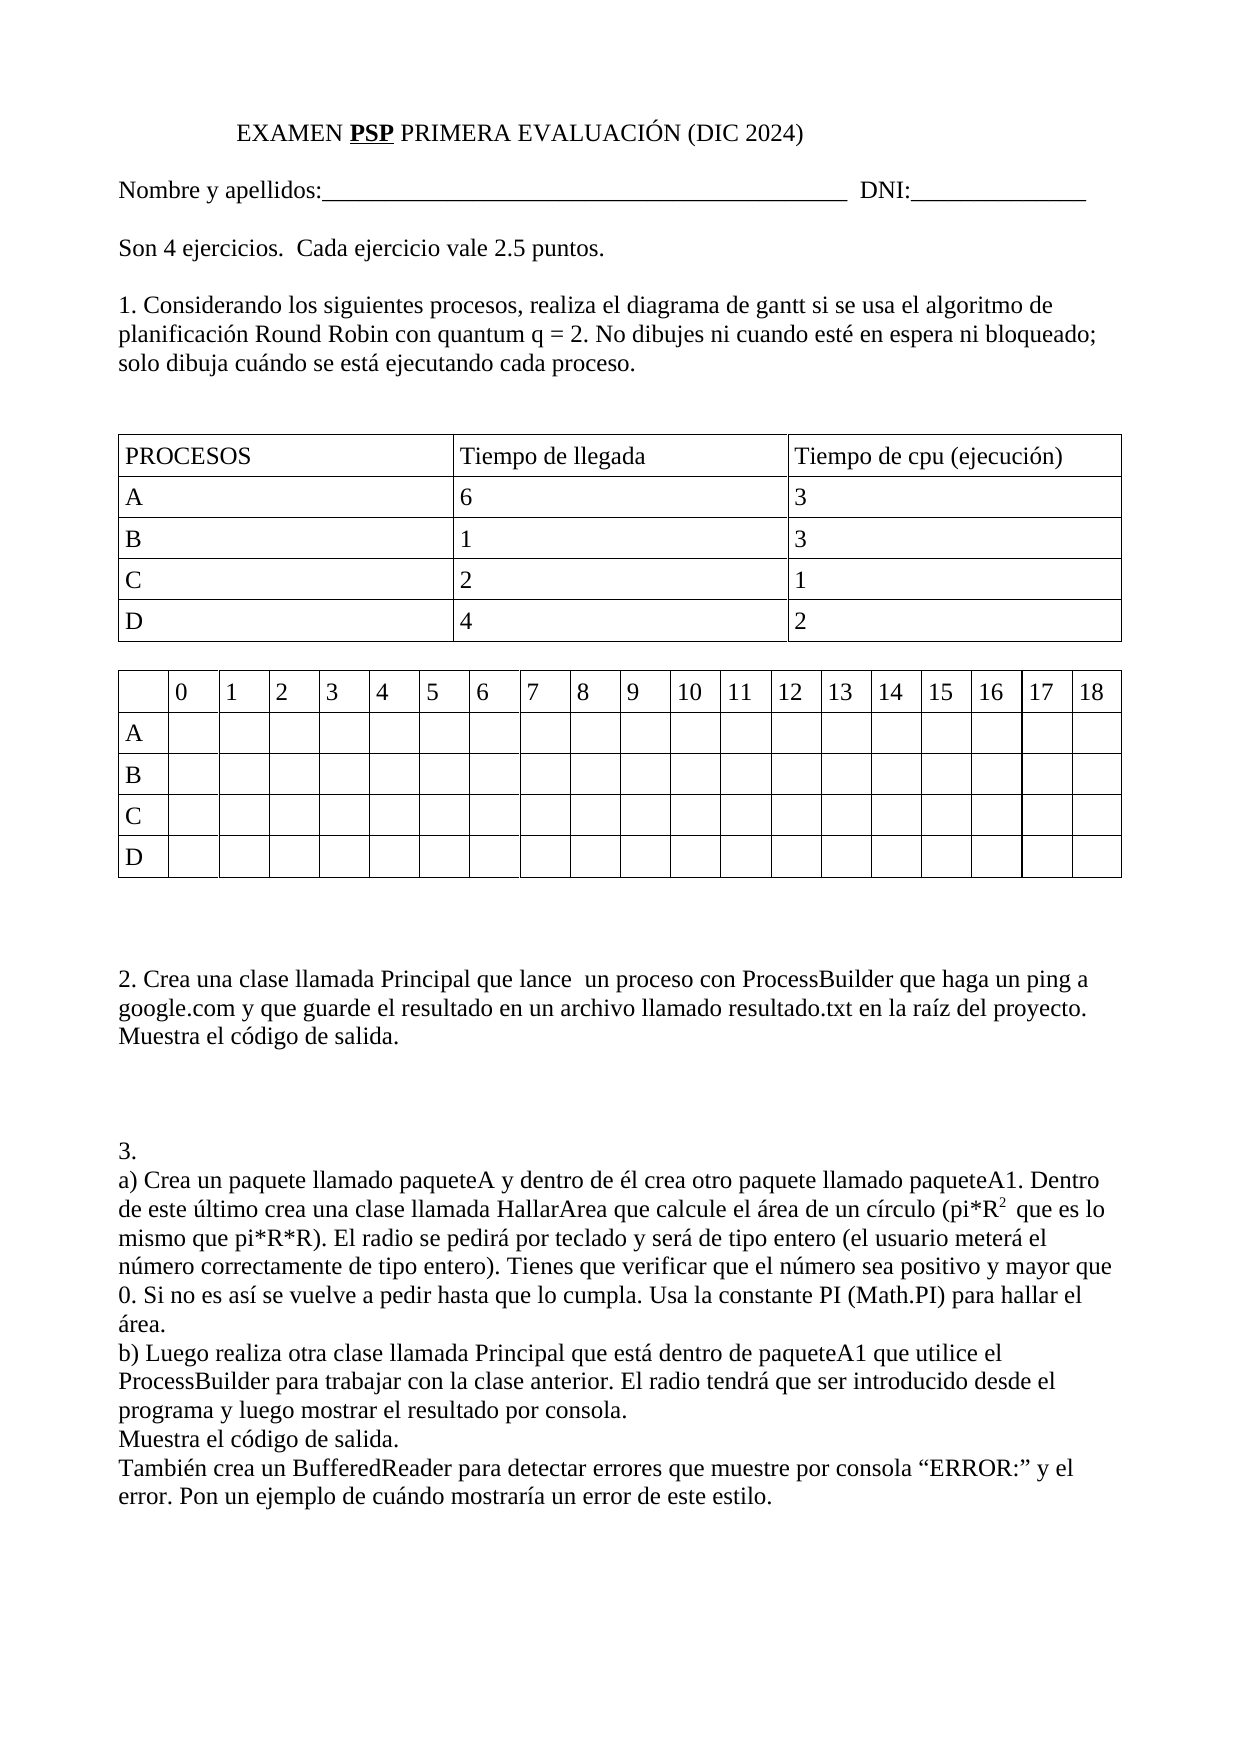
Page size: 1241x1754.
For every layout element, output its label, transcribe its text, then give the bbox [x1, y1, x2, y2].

table_cell [370, 795, 419, 835]
table_cell [671, 795, 720, 835]
table_cell [1073, 795, 1121, 835]
table_cell 3 [789, 518, 1121, 558]
text EXAMEN PSP PRIMERA EVALUACIÓN (DIC 2024) [118, 118, 1122, 147]
text 2. Crea una clase llamada Principal que lance un proceso con ProcessBuilder que haga un ping a google.com y que guarde el resultado en un archivo llamado resultado.txt en la raíz del proyecto. Muestra el código de salida. [118, 964, 1122, 1050]
table_header 13 [822, 671, 871, 712]
table_cell [571, 713, 620, 753]
table_header 1 [220, 671, 269, 712]
table_cell [671, 836, 720, 877]
table_header 9 [621, 671, 670, 712]
table_cell [922, 754, 971, 794]
table_cell [872, 754, 921, 794]
text Muestra el código de salida. [118, 1424, 1122, 1453]
table_cell [721, 795, 771, 835]
table_cell [721, 754, 771, 794]
table_cell [1073, 713, 1121, 753]
table_header 8 [571, 671, 620, 712]
table_cell 6 [454, 477, 787, 517]
table_header 5 [420, 671, 469, 712]
table_cell [1073, 754, 1121, 794]
text También crea un BufferedReader para detectar errores que muestre por consola “ERROR:” y el error. Pon un ejemplo de cuándo mostraría un error de este estilo. [118, 1453, 1122, 1510]
table_cell 3 [789, 477, 1121, 517]
table_cell D [119, 836, 168, 877]
text b) Luego realiza otra clase llamada Principal que está dentro de paqueteA1 que utilice el ProcessBuilder para trabajar con la clase anterior. El radio tendrá que ser introducido desde el programa y luego mostrar el resultado por consola. [118, 1338, 1122, 1424]
table_cell C [119, 559, 453, 599]
table_header Tiempo de llegada [454, 435, 787, 476]
table_cell [270, 754, 319, 794]
table_cell [370, 713, 419, 753]
table_cell 1 [789, 559, 1121, 599]
table_cell [320, 836, 369, 877]
table_cell [772, 836, 821, 877]
table_cell [270, 836, 319, 877]
table_cell [220, 795, 269, 835]
text a) Crea un paquete llamado paqueteA y dentro de él crea otro paquete llamado paqueteA1. Dentro de este último crea una clase llamada HallarArea que calcule el área de un círculo (pi*R2 que es lo mismo que pi*R*R). El radio se pedirá por teclado y será de tipo entero (el usuario meterá el número correctamente de tipo entero). Tienes que verificar que el número sea positivo y mayor que 0. Si no es así se vuelve a pedir hasta que lo cumpla. Usa la constante PI (Math.PI) para hallar el área. [118, 1165, 1122, 1338]
table_cell 1 [454, 518, 787, 558]
table_cell [420, 836, 469, 877]
table_cell [370, 754, 419, 794]
table_cell [621, 754, 670, 794]
text 3. [118, 1136, 1122, 1165]
table_cell [671, 754, 720, 794]
table_header 7 [521, 671, 570, 712]
table_cell [470, 754, 519, 794]
table_cell [320, 795, 369, 835]
table_cell [470, 713, 519, 753]
table_cell [470, 836, 519, 877]
table_cell [922, 795, 971, 835]
table_cell [571, 754, 620, 794]
table_cell [320, 713, 369, 753]
table_header [119, 671, 168, 712]
table_header 6 [470, 671, 519, 712]
table_cell [721, 713, 771, 753]
table_cell A [119, 477, 453, 517]
table_cell [772, 754, 821, 794]
table_cell [169, 754, 218, 794]
table_header 15 [922, 671, 971, 712]
table_header 17 [1023, 671, 1072, 712]
table_cell [420, 795, 469, 835]
table_cell B [119, 754, 168, 794]
table_cell [822, 795, 871, 835]
table_cell [521, 754, 570, 794]
table_cell [270, 713, 319, 753]
table_header PROCESOS [119, 435, 453, 476]
table_cell [270, 795, 319, 835]
table_cell [169, 795, 218, 835]
table_header 14 [872, 671, 921, 712]
table_cell [922, 836, 971, 877]
table_cell [1023, 836, 1072, 877]
table_cell [571, 836, 620, 877]
table_header 2 [270, 671, 319, 712]
table_header Tiempo de cpu (ejecución) [789, 435, 1121, 476]
table_header 16 [972, 671, 1021, 712]
table_cell [1023, 754, 1072, 794]
table_cell [1023, 713, 1072, 753]
table_cell [470, 795, 519, 835]
text Son 4 ejercicios. Cada ejercicio vale 2.5 puntos. [118, 233, 1122, 262]
table_cell B [119, 518, 453, 558]
table_cell [320, 754, 369, 794]
table_cell [822, 713, 871, 753]
table_cell [822, 754, 871, 794]
table_cell 4 [454, 600, 787, 641]
table_cell [621, 713, 670, 753]
table_cell C [119, 795, 168, 835]
table_cell [772, 713, 821, 753]
table_cell [721, 836, 771, 877]
table_cell [872, 713, 921, 753]
table_cell [922, 713, 971, 753]
table_cell [169, 713, 218, 753]
table_header 11 [721, 671, 771, 712]
table_cell [872, 795, 921, 835]
table_cell [521, 713, 570, 753]
table_cell [772, 795, 821, 835]
table_cell [972, 713, 1021, 753]
table_cell [571, 795, 620, 835]
table_cell [872, 836, 921, 877]
table_header 3 [320, 671, 369, 712]
table_cell [822, 836, 871, 877]
table_cell [972, 754, 1021, 794]
table_cell [220, 713, 269, 753]
table_cell D [119, 600, 453, 641]
table_cell [220, 836, 269, 877]
table_cell [621, 795, 670, 835]
table_header 0 [169, 671, 218, 712]
table_header 4 [370, 671, 419, 712]
table_cell [169, 836, 218, 877]
table_header 18 [1073, 671, 1121, 712]
table_cell [671, 713, 720, 753]
table_header 10 [671, 671, 720, 712]
text Nombre y apellidos:__________________________________________ DNI:______________ [118, 176, 1122, 204]
table_cell [220, 754, 269, 794]
table_cell [420, 754, 469, 794]
table_cell [420, 713, 469, 753]
table_cell [521, 836, 570, 877]
table_cell [1073, 836, 1121, 877]
table_cell [972, 795, 1021, 835]
text 1. Considerando los siguientes procesos, realiza el diagrama de gantt si se usa el algoritmo de planificación Round Robin con quantum q = 2. No dibujes ni cuando esté en espera ni bloqueado; solo dibuja cuándo se está ejecutando cada proceso. [118, 291, 1122, 377]
table_cell [370, 836, 419, 877]
table_cell 2 [454, 559, 787, 599]
table_cell [1023, 795, 1072, 835]
table_cell A [119, 713, 168, 753]
table_cell [972, 836, 1021, 877]
table_cell [621, 836, 670, 877]
table_cell [521, 795, 570, 835]
table_header 12 [772, 671, 821, 712]
table_cell 2 [789, 600, 1121, 641]
